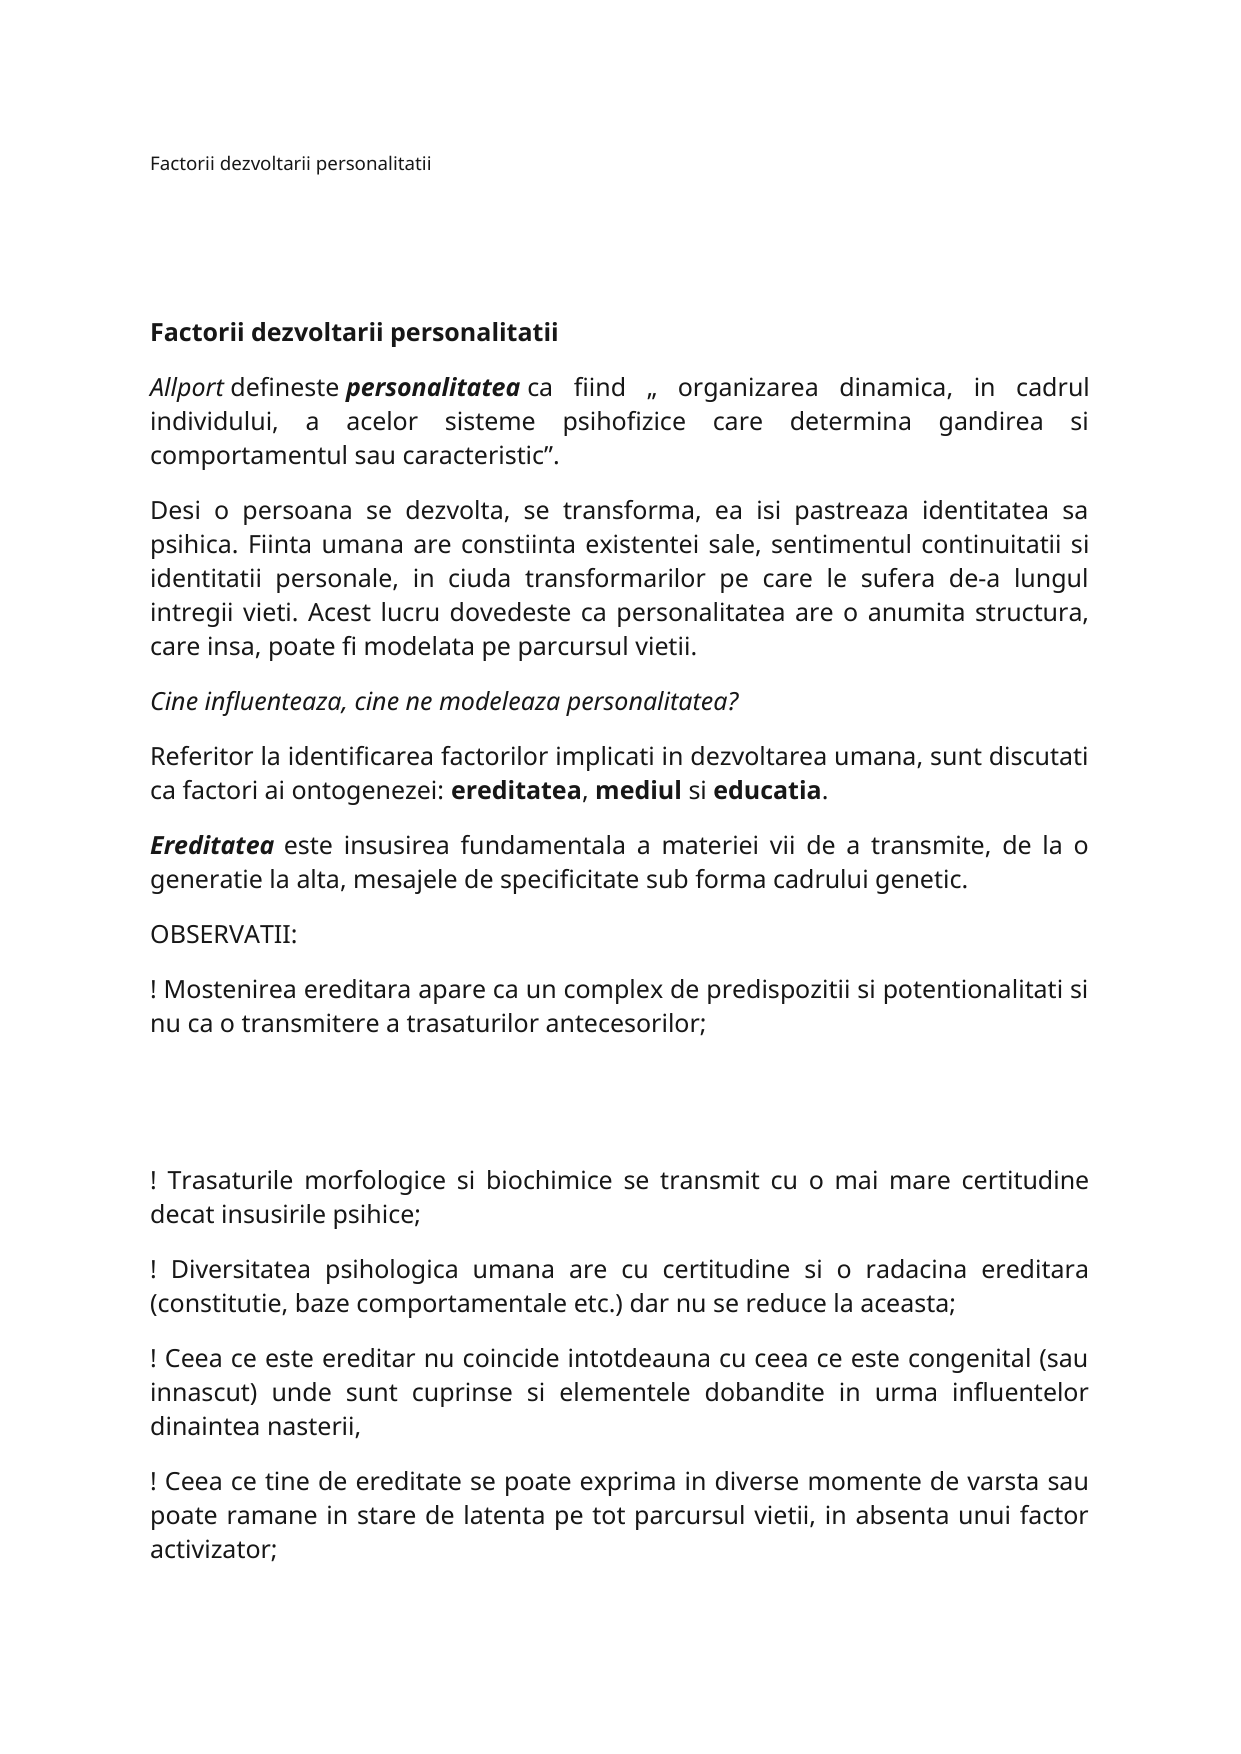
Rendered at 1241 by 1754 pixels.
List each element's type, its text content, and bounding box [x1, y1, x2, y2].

text OBSERVATII: [150, 916, 1090, 950]
text Allport defineste personalitatea ca fiind „ organizarea dinamica, in cadrul individului, a acelor sisteme psihofizice care determina gandirea si comportamentul sau caracteristic”. [150, 369, 1090, 472]
text Desi o persoana se dezvolta, se transforma, ea isi pastreaza identitatea sa psihica. Fiinta umana are constiinta existentei sale, sentimentul continuitatii si identitatii personale, in ciuda transformarilor pe care le sufera de-a lungul intregii vieti. Acest lucru dovedeste ca personalitatea are o anumita structura, care insa, poate fi modelata pe parcursul vietii. [150, 492, 1090, 663]
text Cine influenteaza, cine ne modeleaza personalitatea? [150, 683, 1090, 718]
text ! Mostenirea ereditara apare ca un complex de predispozitii si potentionalitati si nu ca o transmitere a trasaturilor antecesorilor; [150, 971, 1090, 1039]
text ! Trasaturile morfologice si biochimice se transmit cu o mai mare certitudine decat insusirile psihice; [150, 1162, 1090, 1231]
text Factorii dezvoltarii personalitatii [150, 314, 1090, 348]
text ! Ceea ce este ereditar nu coincide intotdeauna cu ceea ce este congenital (sau innascut) unde sunt cuprinse si elementele dobandite in urma influentelor dinaintea nasterii, [150, 1340, 1090, 1442]
text Referitor la identificarea factorilor implicati in dezvoltarea umana, sunt discutati ca factori ai ontogenezei: ereditatea, mediul si educatia. [150, 738, 1090, 807]
text ! Ceea ce tine de ereditate se poate exprima in diverse momente de varsta sau poate ramane in stare de latenta pe tot parcursul vietii, in absenta unui factor activizator; [150, 1463, 1090, 1566]
text ! Diversitatea psihologica umana are cu certitudine si o radacina ereditara (constitutie, baze comportamentale etc.) dar nu se reduce la aceasta; [150, 1251, 1090, 1319]
text Ereditatea este insusirea fundamentala a materiei vii de a transmite, de la o generatie la alta, mesajele de specificitate sub forma cadrului genetic. [150, 827, 1090, 896]
text Factorii dezvoltarii personalitatii [150, 150, 1090, 176]
